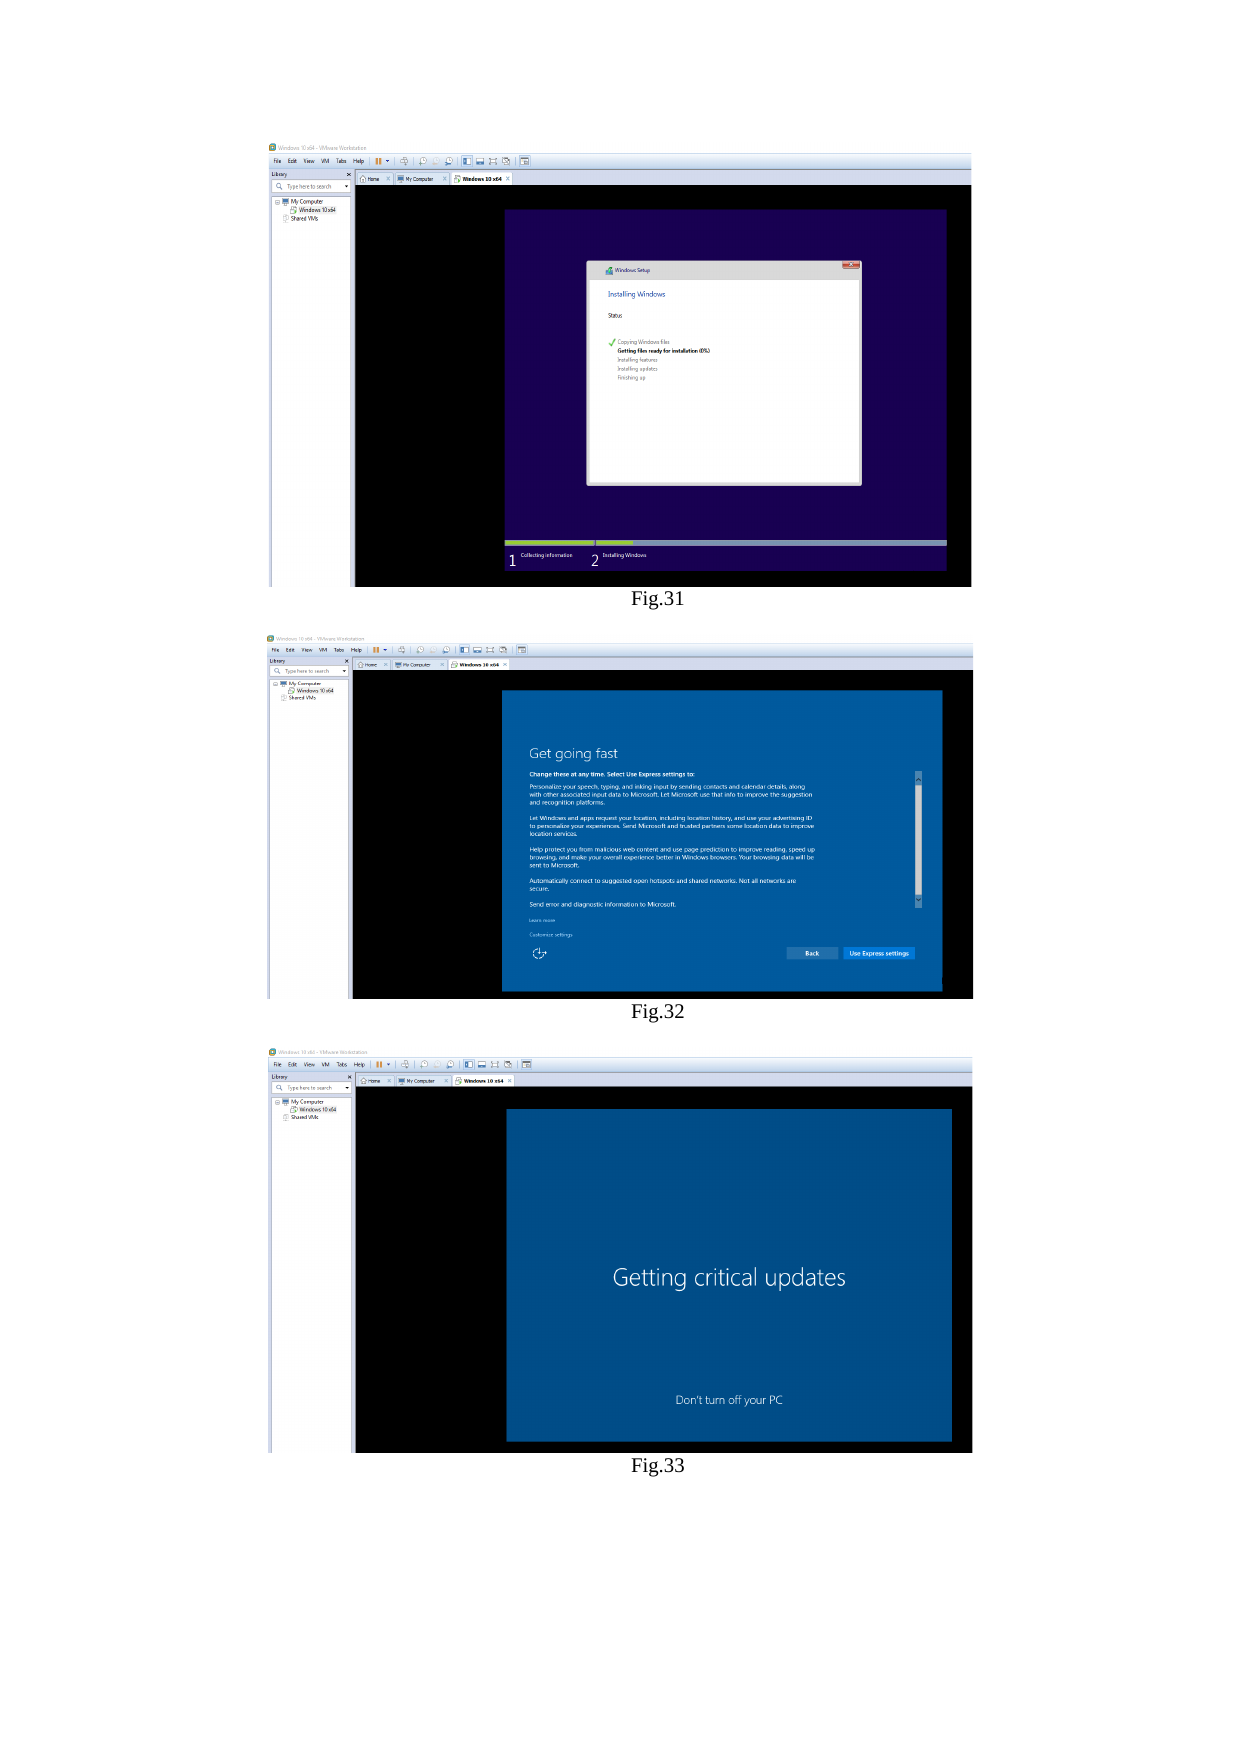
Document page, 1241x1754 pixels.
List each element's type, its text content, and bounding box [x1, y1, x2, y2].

list Fig.33 [156, 1047, 1122, 1477]
list Fig.32 [156, 634, 1122, 1023]
list Fig.31 [156, 142, 1122, 610]
